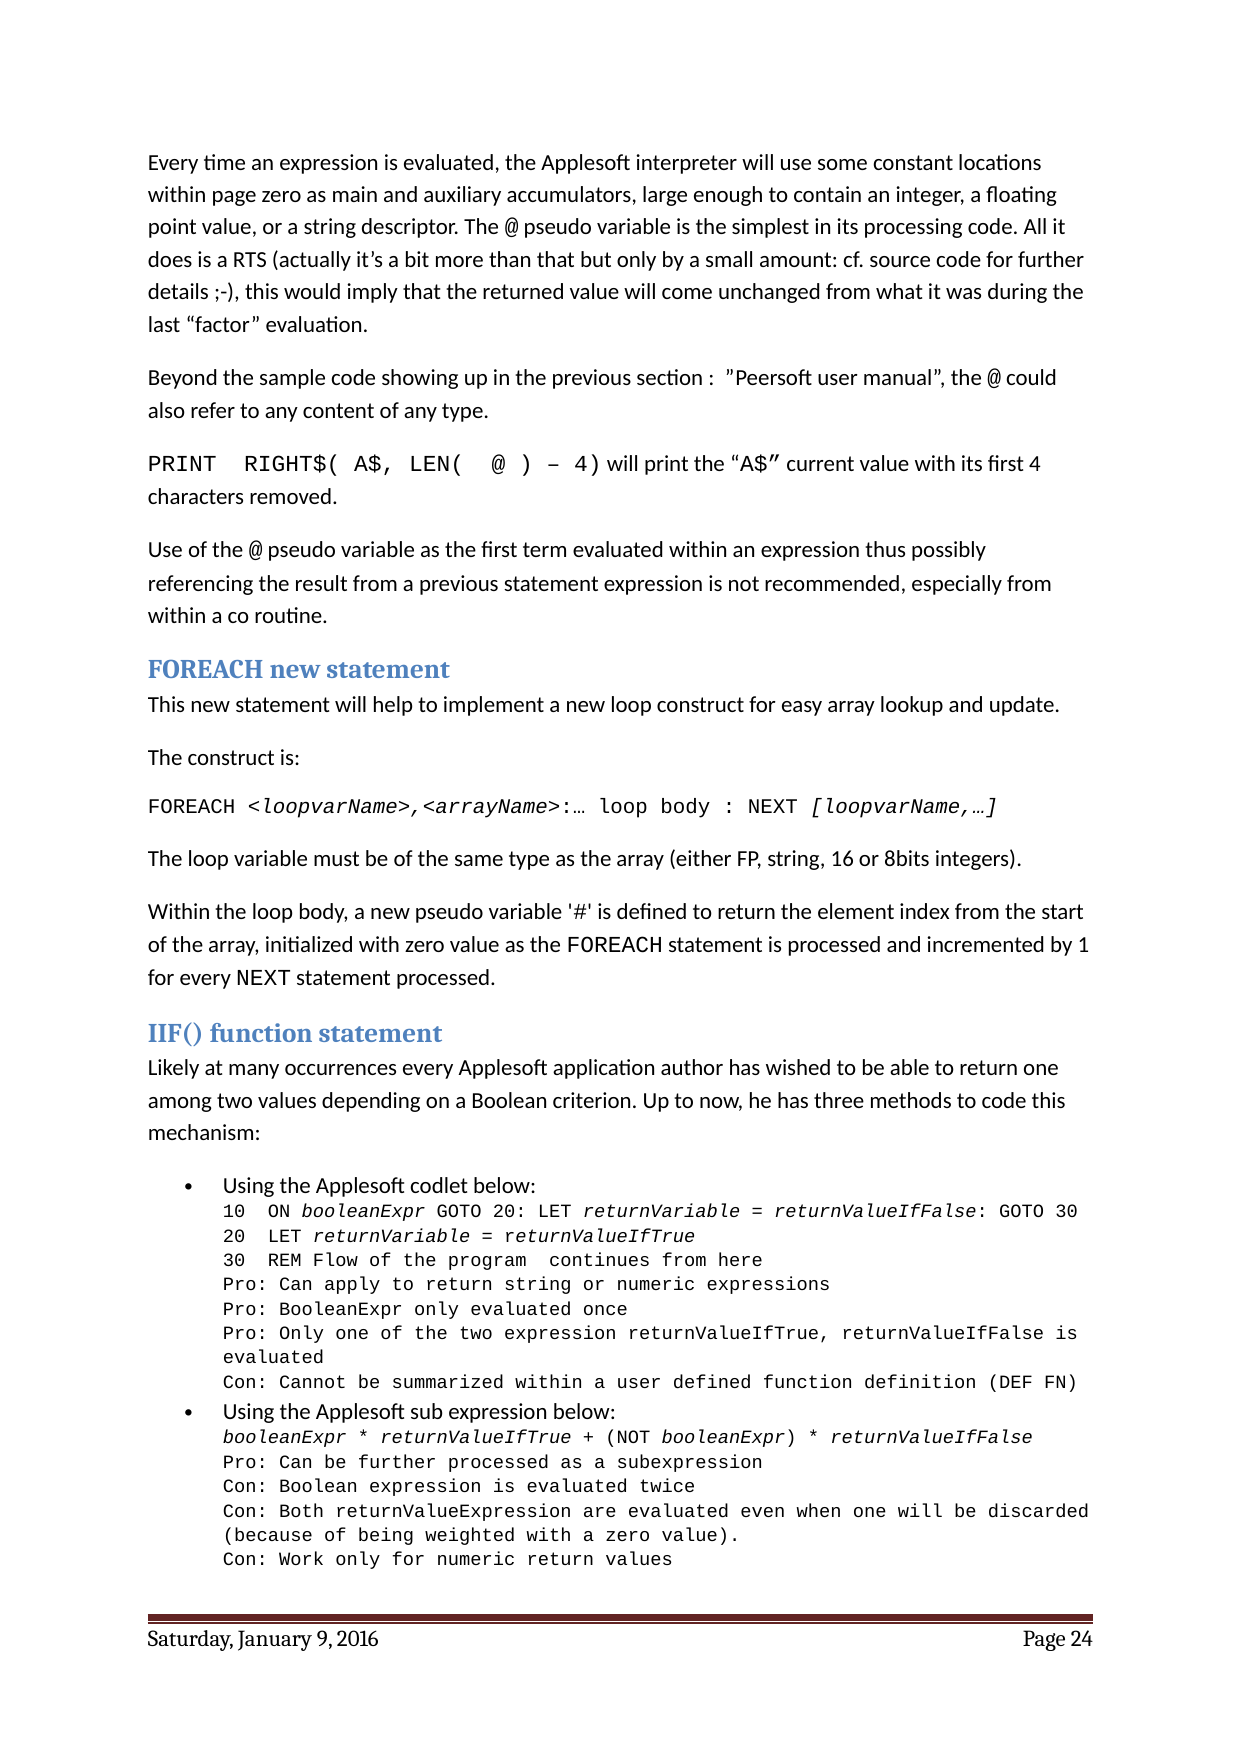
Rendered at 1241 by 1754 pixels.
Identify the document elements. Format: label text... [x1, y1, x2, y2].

text PRINT RIGHT$( A$, LEN( @ ) – 4) will print the “A$” current value with its first 4 characters removed. [148, 449, 1093, 510]
list Using the Applesoft codlet below: 10 ON booleanExpr GOTO 20: LET returnVariable = returnValueIfFalse: GOTO 30 20 LET returnVariable = returnValueIfTrue 30 REM Flow of the program continues from here Pro: Can apply to return string or numeric expressions Pro: BooleanExpr only evaluated once Pro: Only one of the two expression returnValueIfTrue, returnValueIfFalse is evaluated Con: Cannot be summarized within a user defined function definition (DEF FN) [185, 1171, 1093, 1394]
text Use of the @ pseudo variable as the first term evaluated within an expression thus possibly referencing the result from a previous statement expression is not recommended, especially from within a co routine. [148, 535, 1093, 629]
text The construct is: [148, 743, 1093, 771]
subtitle IIF() function statement [148, 1018, 1093, 1049]
text Every time an expression is evaluated, the Applesoft interpreter will use some constant locations within page zero as main and auxiliary accumulators, large enough to contain an integer, a floating point value, or a string descriptor. The @ pseudo variable is the simplest in its processing code. All it does is a RTS (actually it’s a bit more than that but only by a small amount: cf. source code for further details ;-), this would imply that the returned value will come unchanged from what it was during the last “factor” evaluation. [148, 148, 1093, 338]
text Within the loop body, a new pseudo variable '#' is defined to return the element index from the start of the array, initialized with zero value as the FOREACH statement is processed and incremented by 1 for every NEXT statement processed. [148, 897, 1093, 993]
text FOREACH <loopvarName>,<arrayName>:… loop body : NEXT [loopvarName,…] [148, 796, 1093, 819]
text Likely at many occurrences every Applesoft application author has wished to be able to return one among two values depending on a Boolean criterion. Up to now, he has three methods to code this mechanism: [148, 1053, 1093, 1146]
subtitle FOREACH new statement [148, 654, 1093, 685]
list Using the Applesoft sub expression below: booleanExpr * returnValueIfTrue + (NOT booleanExpr) * returnValueIfFalse Pro: Can be further processed as a subexpression Con: Boolean expression is evaluated twice Con: Both returnValueExpression are evaluated even when one will be discarded (because of being weighted with a zero value). Con: Work only for numeric return values [185, 1397, 1093, 1571]
text Beyond the sample code showing up in the previous section : ”Peersoft user manual”, the @ could also refer to any content of any type. [148, 363, 1093, 424]
text The loop variable must be of the same type as the array (either FP, string, 16 or 8bits integers). [148, 844, 1093, 872]
text This new statement will help to implement a new loop construct for easy array lookup and update. [148, 690, 1093, 718]
